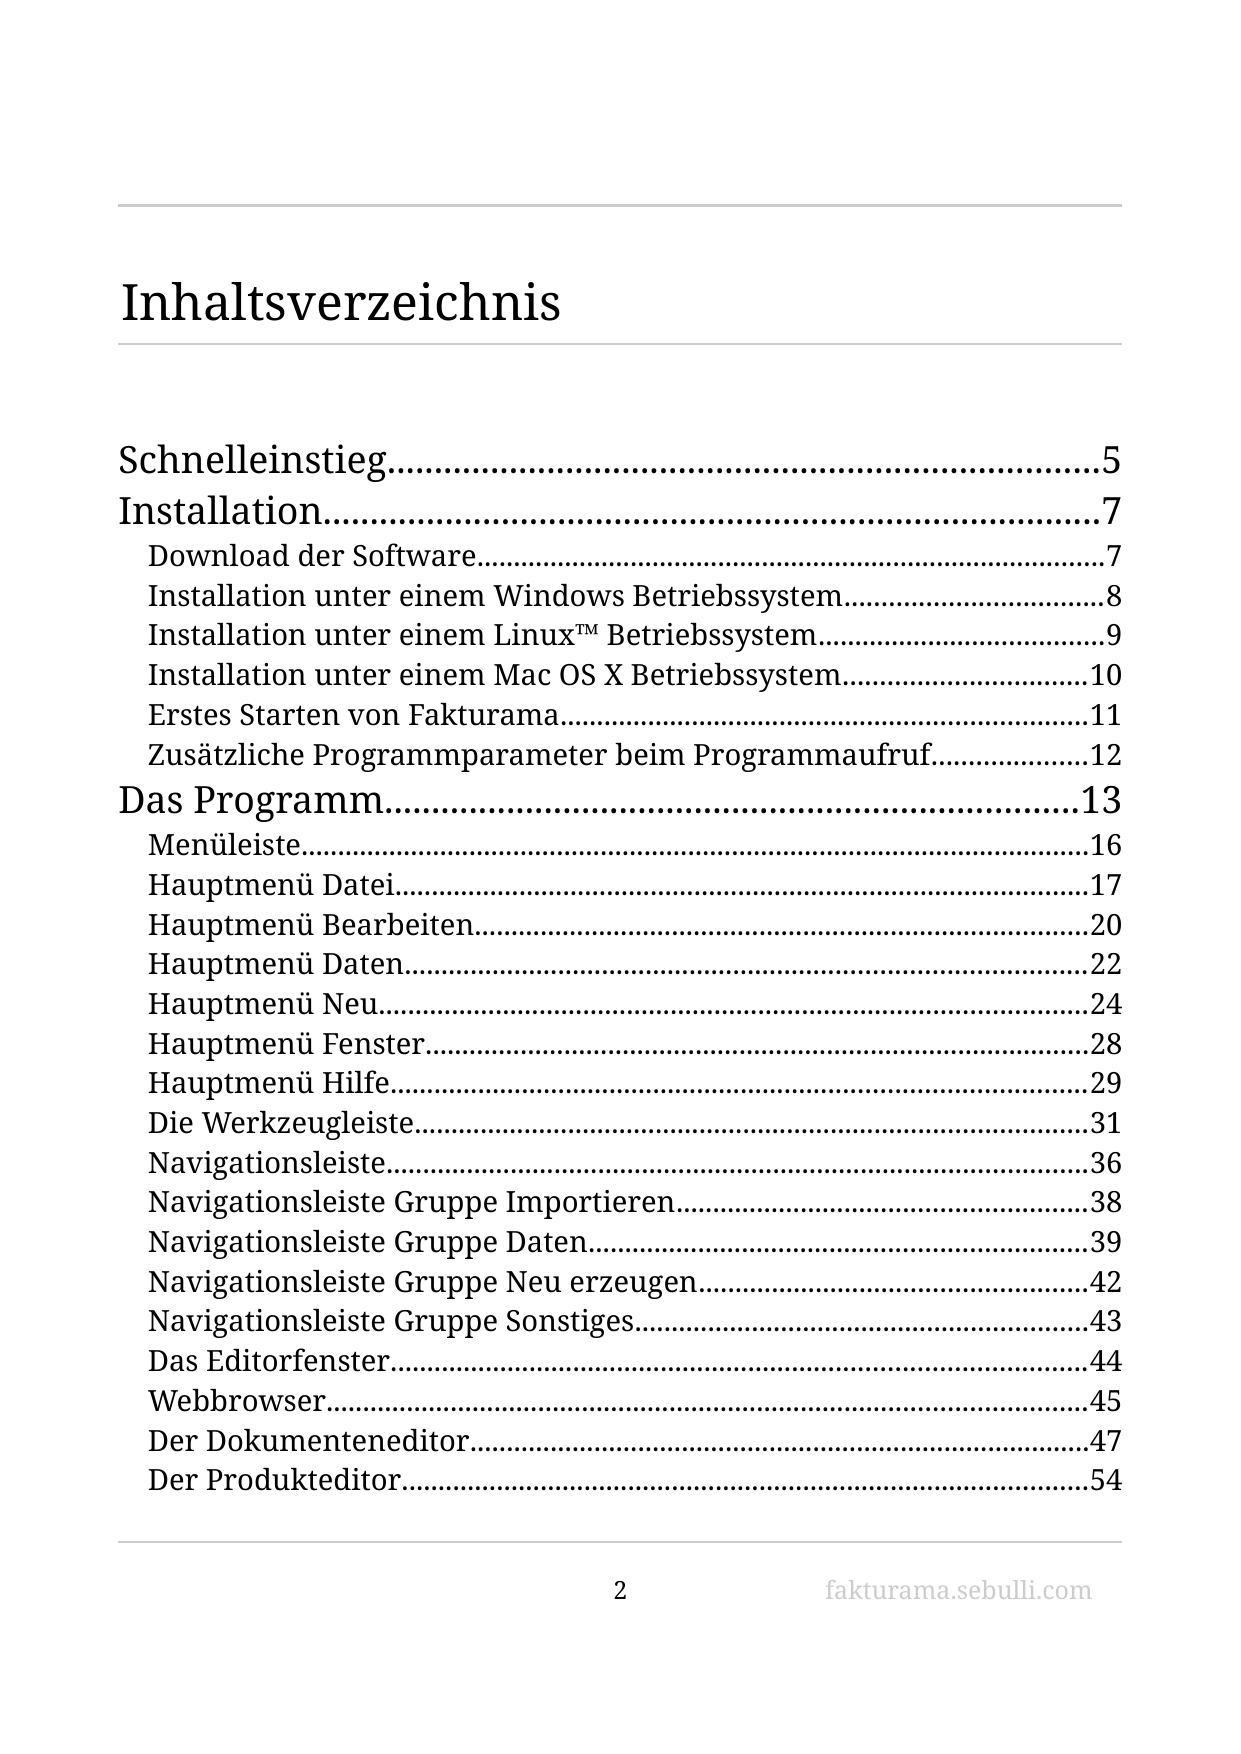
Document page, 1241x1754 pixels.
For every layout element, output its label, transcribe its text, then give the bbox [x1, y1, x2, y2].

text Navigationsleiste 36 [148, 1142, 1122, 1182]
subtitle Inhaltsverzeichnis [118, 264, 1122, 343]
text Das Programm 13 [118, 773, 1122, 824]
text Navigationsleiste Gruppe Daten 39 [148, 1221, 1122, 1261]
text Die Werkzeugleiste 31 [148, 1102, 1122, 1142]
text Hauptmenü Daten 22 [148, 943, 1122, 983]
text Hauptmenü Hilfe 29 [148, 1063, 1122, 1102]
text Webbrowser 45 [148, 1380, 1122, 1420]
text Zusätzliche Programmparameter beim Programmaufruf 12 [148, 734, 1122, 773]
text Schnelleinstieg 5 [118, 433, 1122, 484]
text Das Editorfenster 44 [148, 1340, 1122, 1380]
text Installation unter einem Windows Betriebssystem 8 [148, 575, 1122, 615]
text Download der Software 7 [148, 535, 1122, 575]
text Hauptmenü Datei 17 [148, 864, 1122, 904]
text Navigationsleiste Gruppe Sonstiges 43 [148, 1301, 1122, 1340]
text Hauptmenü Bearbeiten 20 [148, 904, 1122, 943]
text Der Dokumenteneditor 47 [148, 1420, 1122, 1459]
text Navigationsleiste Gruppe Importieren 38 [148, 1182, 1122, 1221]
text Hauptmenü Neu 24 [148, 983, 1122, 1023]
text Installation 7 [118, 484, 1122, 535]
text Installation unter einem Linux™ Betriebssystem 9 [148, 615, 1122, 654]
text Installation unter einem Mac OS X Betriebssystem 10 [148, 654, 1122, 694]
text Erstes Starten von Fakturama 11 [148, 694, 1122, 734]
text Menüleiste 16 [148, 824, 1122, 864]
text Hauptmenü Fenster 28 [148, 1023, 1122, 1063]
text Der Produkteditor 54 [148, 1459, 1122, 1499]
text Navigationsleiste Gruppe Neu erzeugen 42 [148, 1261, 1122, 1301]
